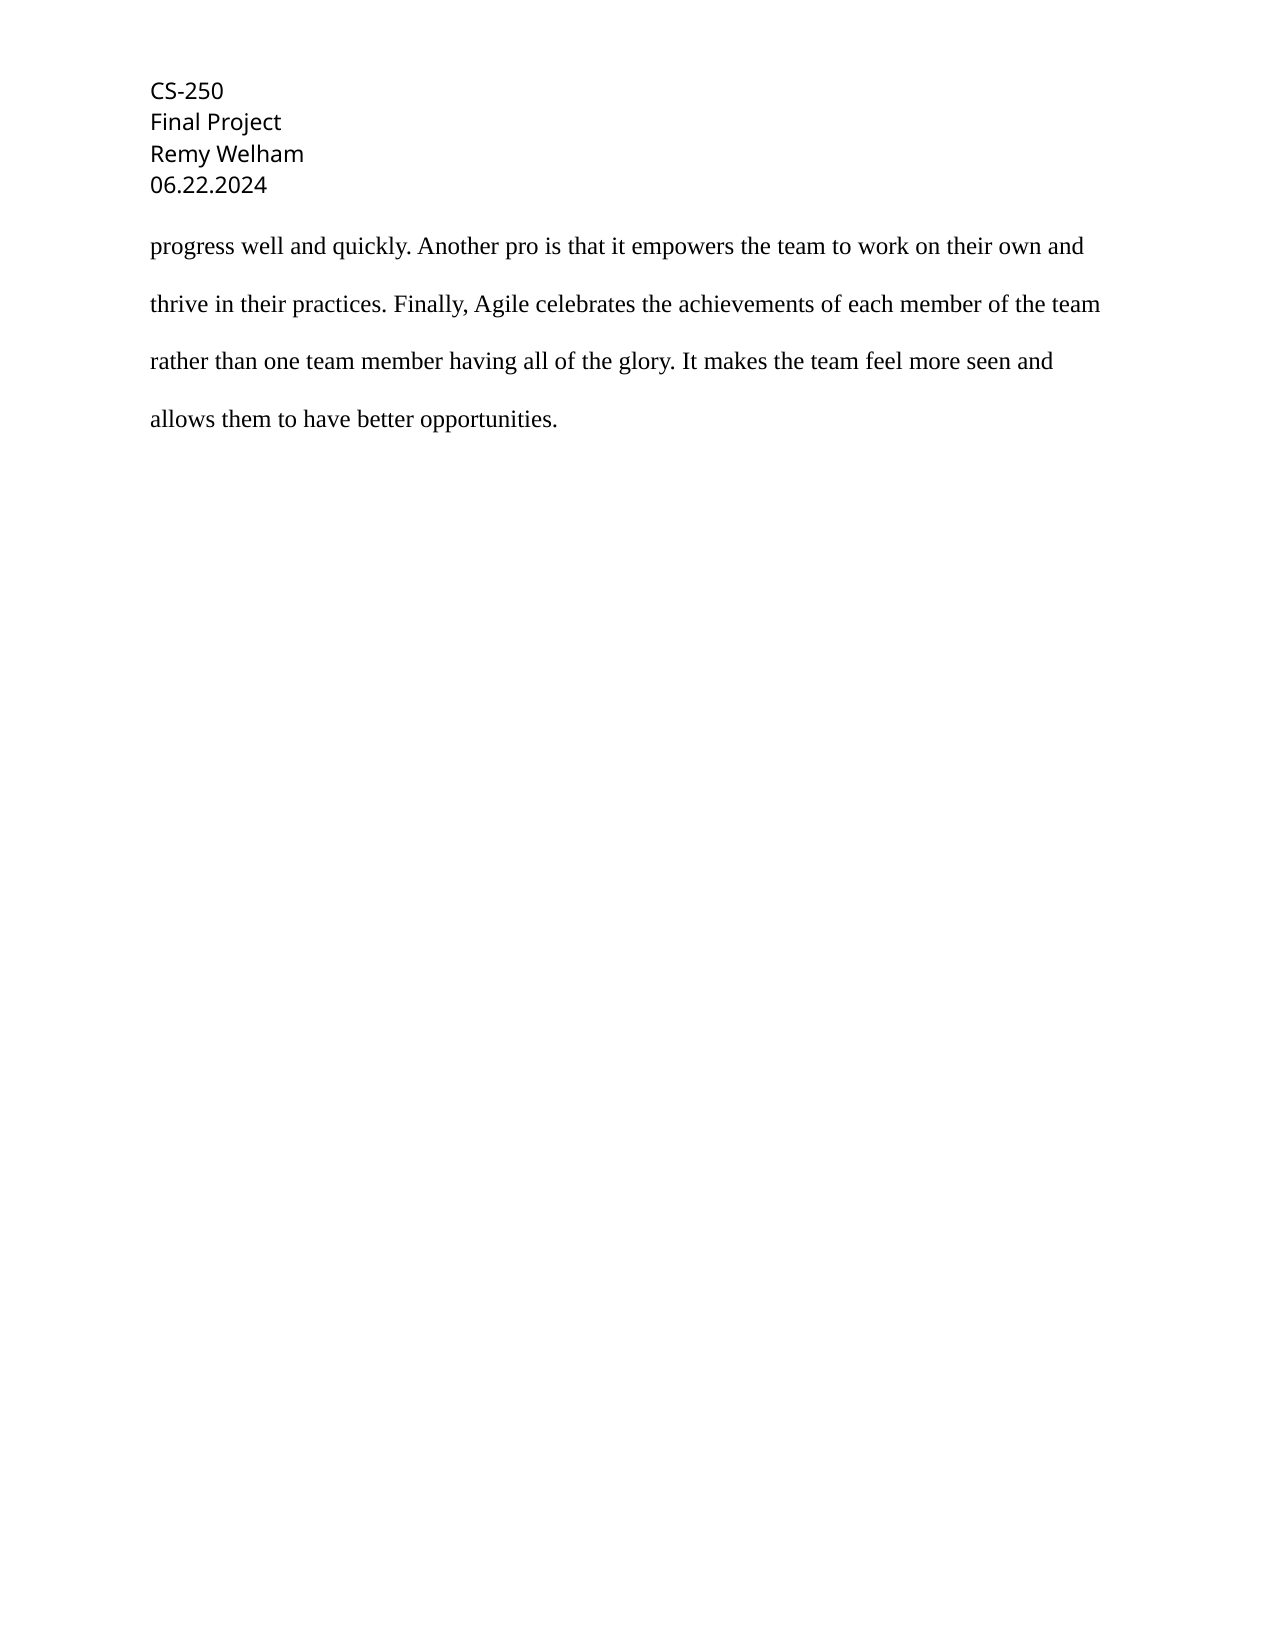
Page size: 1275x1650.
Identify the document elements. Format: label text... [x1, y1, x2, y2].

text progress well and quickly. Another pro is that it empowers the team to work on their own and thrive in their practices. Finally, Agile celebrates the achievements of each member of the team rather than one team member having all of the glory. It makes the team feel more seen and allows them to have better opportunities. [150, 231, 1125, 432]
